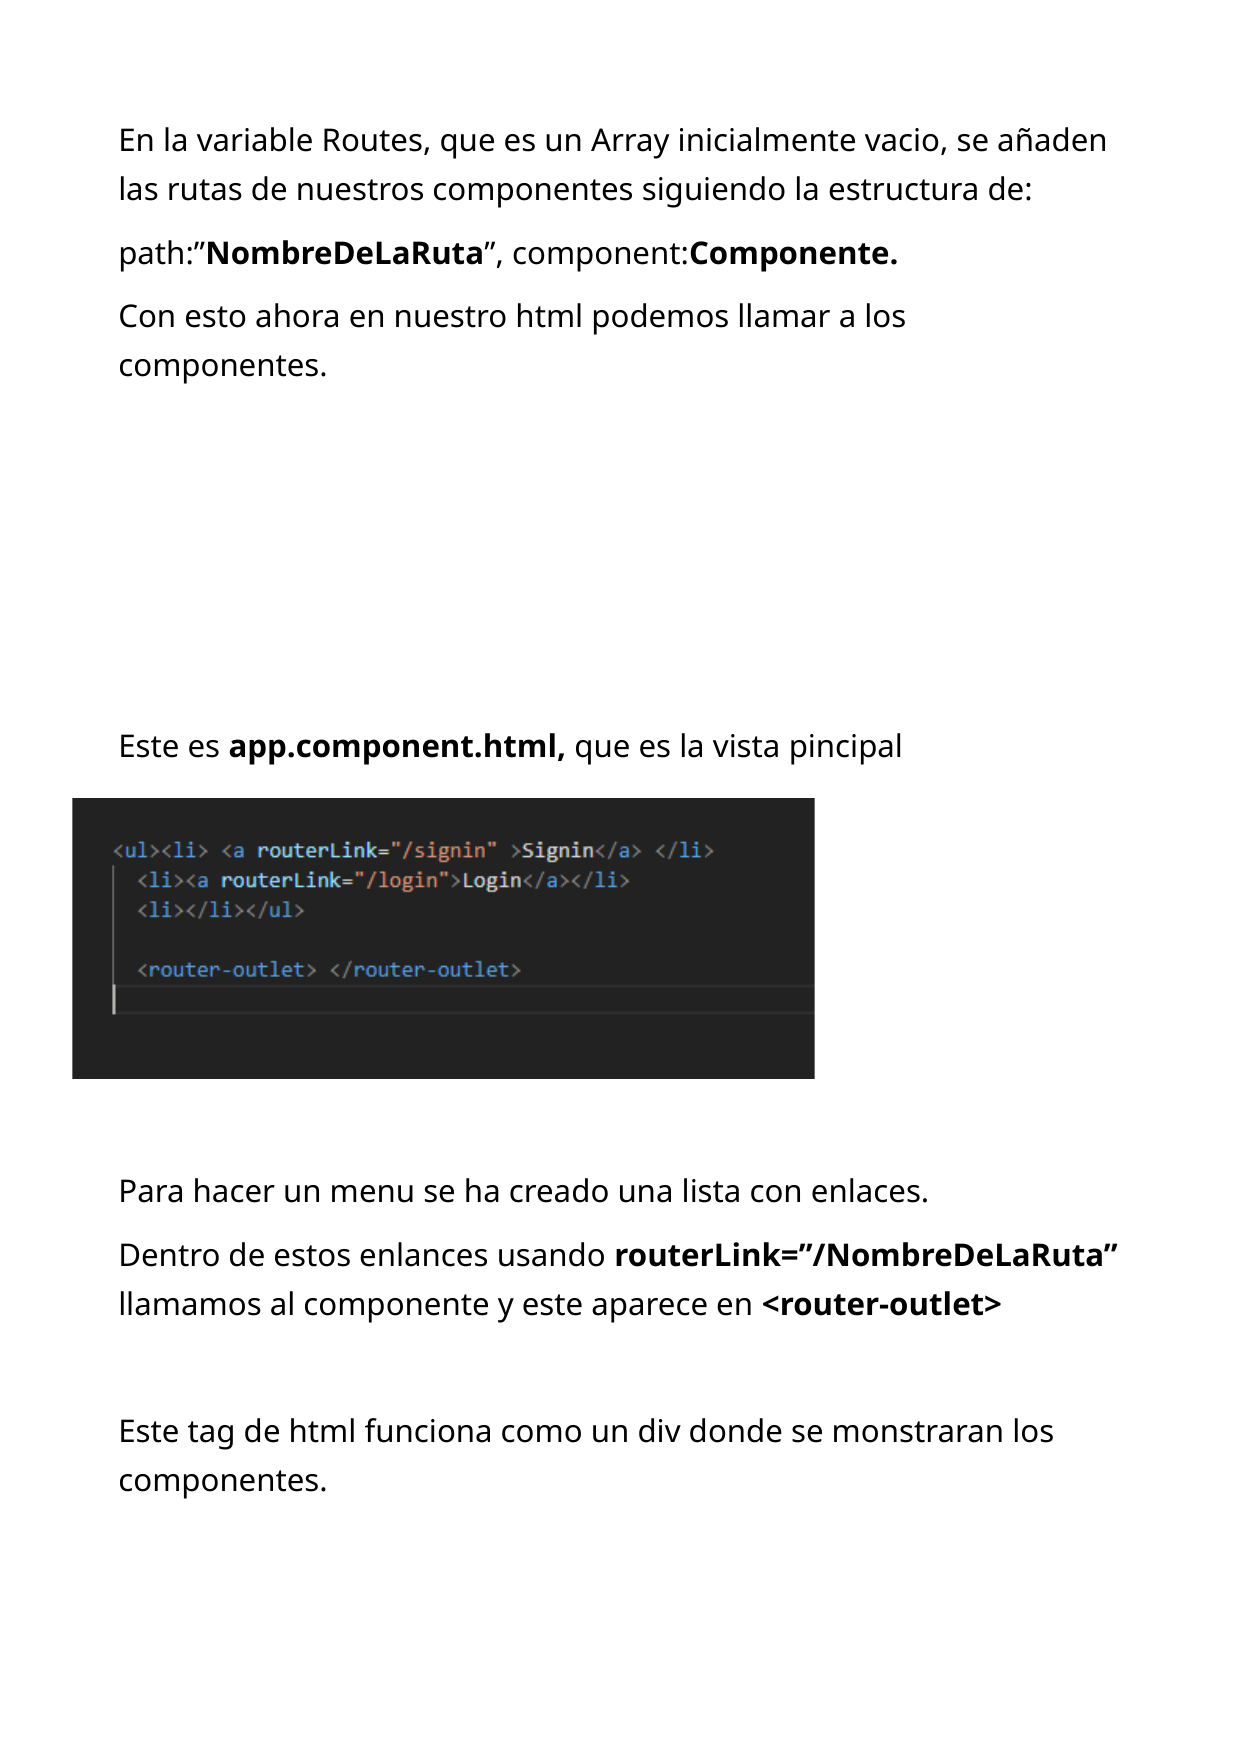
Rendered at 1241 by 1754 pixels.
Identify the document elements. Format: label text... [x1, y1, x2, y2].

text Con esto ahora en nuestro html podemos llamar a los componentes. [118, 294, 1122, 386]
text Este es app.component.html, que es la vista pincipal [118, 724, 1122, 767]
text path:”NombreDeLaRuta”, component:Componente. [118, 231, 1122, 273]
text Este tag de html funciona como un div donde se monstraran los componentes. [118, 1409, 1122, 1500]
text Para hacer un menu se ha creado una lista con enlaces. [118, 1169, 1122, 1212]
picture [72, 798, 815, 1079]
text Dentro de estos enlances usando routerLink=”/NombreDeLaRuta” llamamos al componente y este aparece en <router-outlet> [118, 1233, 1122, 1324]
text En la variable Routes, que es un Array inicialmente vacio, se añaden las rutas de nuestros componentes siguiendo la estructura de: [118, 118, 1122, 210]
